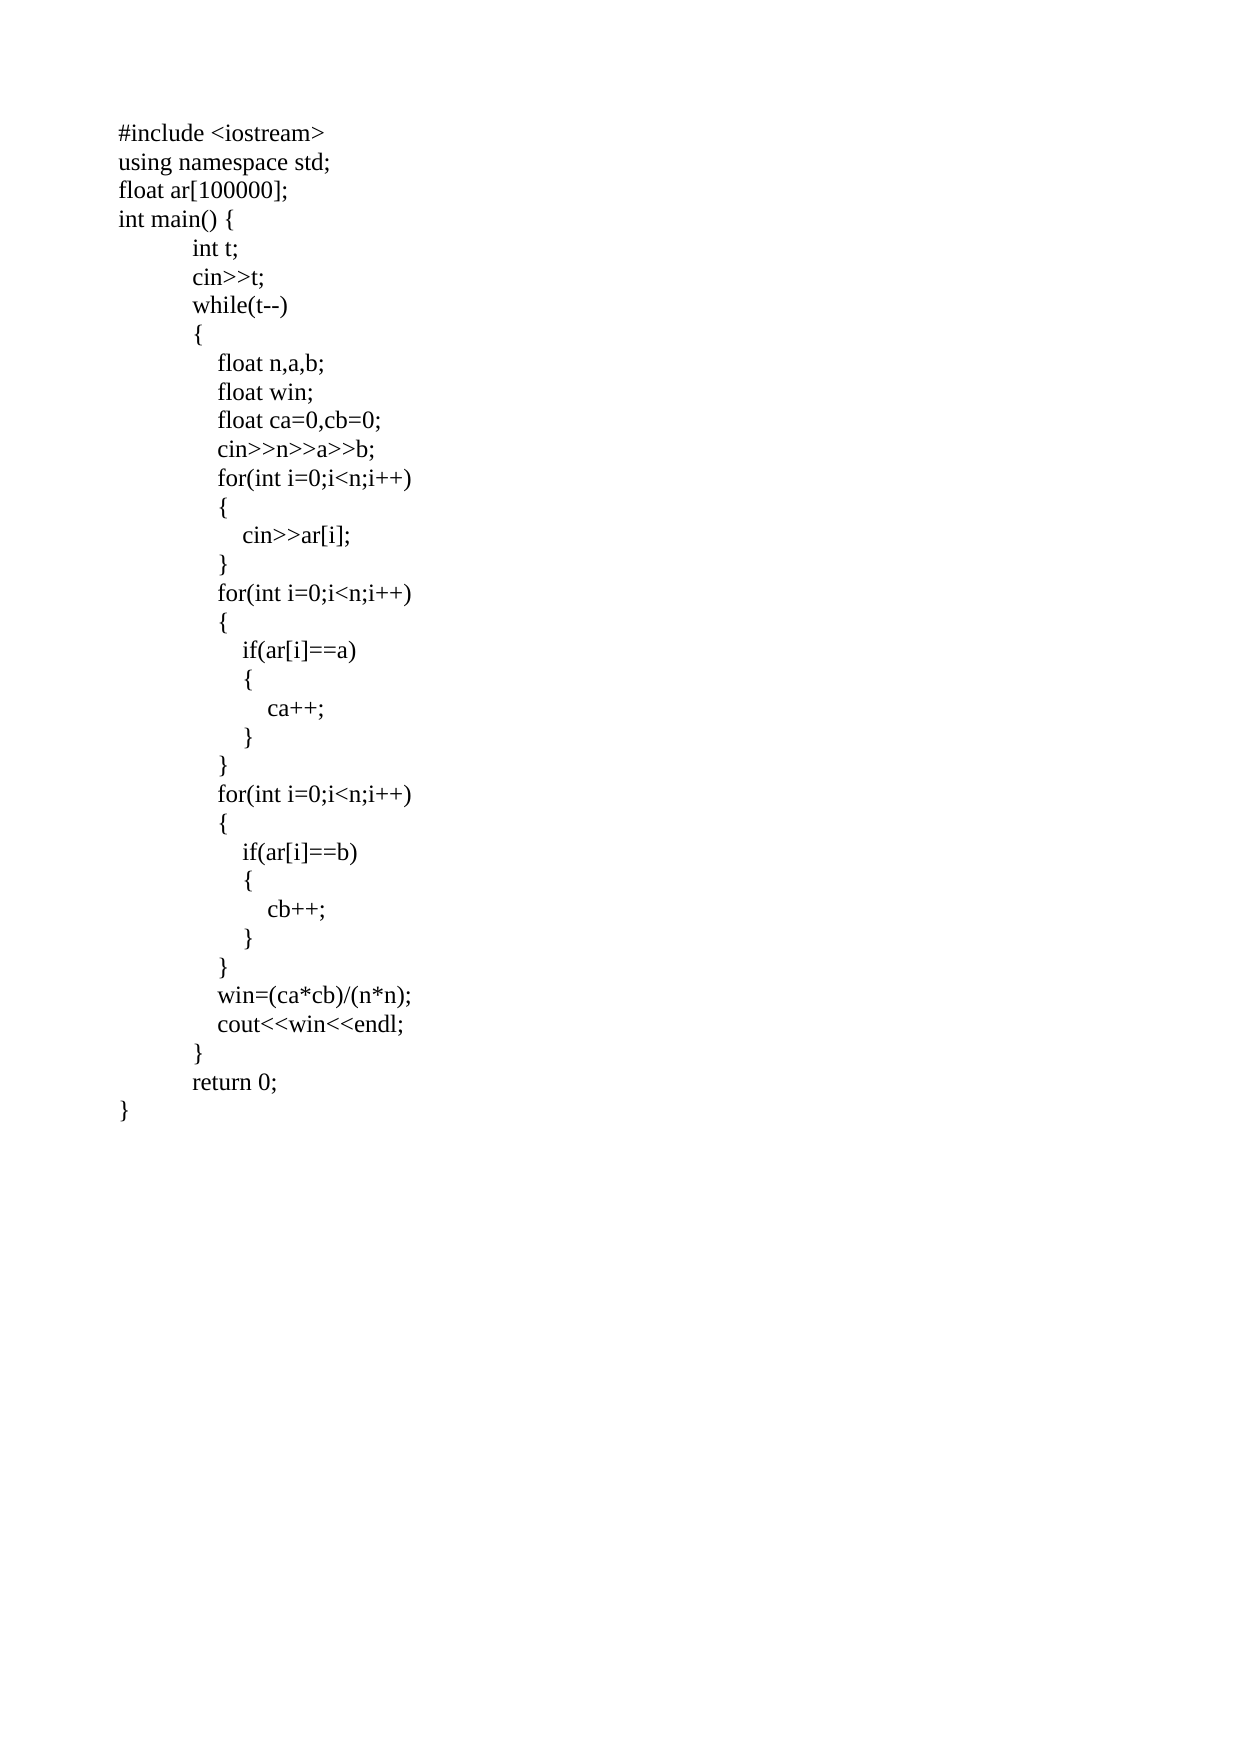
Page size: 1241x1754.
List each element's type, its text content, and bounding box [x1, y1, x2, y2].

text while(t--) [118, 291, 1122, 319]
text float win; [118, 377, 1122, 406]
text for(int i=0;i<n;i++) [118, 463, 1122, 492]
text float ar[100000]; [118, 176, 1122, 204]
text { [118, 808, 1122, 837]
text cin>>t; [118, 262, 1122, 291]
text float n,a,b; [118, 348, 1122, 377]
text cb++; [118, 894, 1122, 923]
text cout<<win<<endl; [118, 1009, 1122, 1038]
text { [118, 866, 1122, 894]
text } [118, 1038, 1122, 1067]
text { [118, 492, 1122, 521]
text } [118, 923, 1122, 952]
text } [118, 1096, 1122, 1124]
text { [118, 664, 1122, 693]
text win=(ca*cb)/(n*n); [118, 981, 1122, 1009]
text if(ar[i]==a) [118, 636, 1122, 664]
text { [118, 319, 1122, 348]
text } [118, 722, 1122, 751]
text using namespace std; [118, 147, 1122, 176]
text } [118, 751, 1122, 779]
text for(int i=0;i<n;i++) [118, 578, 1122, 607]
text } [118, 952, 1122, 981]
text { [118, 607, 1122, 636]
text float ca=0,cb=0; [118, 406, 1122, 434]
text cin>>n>>a>>b; [118, 434, 1122, 463]
text for(int i=0;i<n;i++) [118, 779, 1122, 808]
text cin>>ar[i]; [118, 521, 1122, 549]
text ca++; [118, 693, 1122, 722]
text int t; [118, 233, 1122, 262]
text int main() { [118, 204, 1122, 233]
text } [118, 549, 1122, 578]
text return 0; [118, 1067, 1122, 1096]
text if(ar[i]==b) [118, 837, 1122, 866]
text #include <iostream> [118, 118, 1122, 147]
